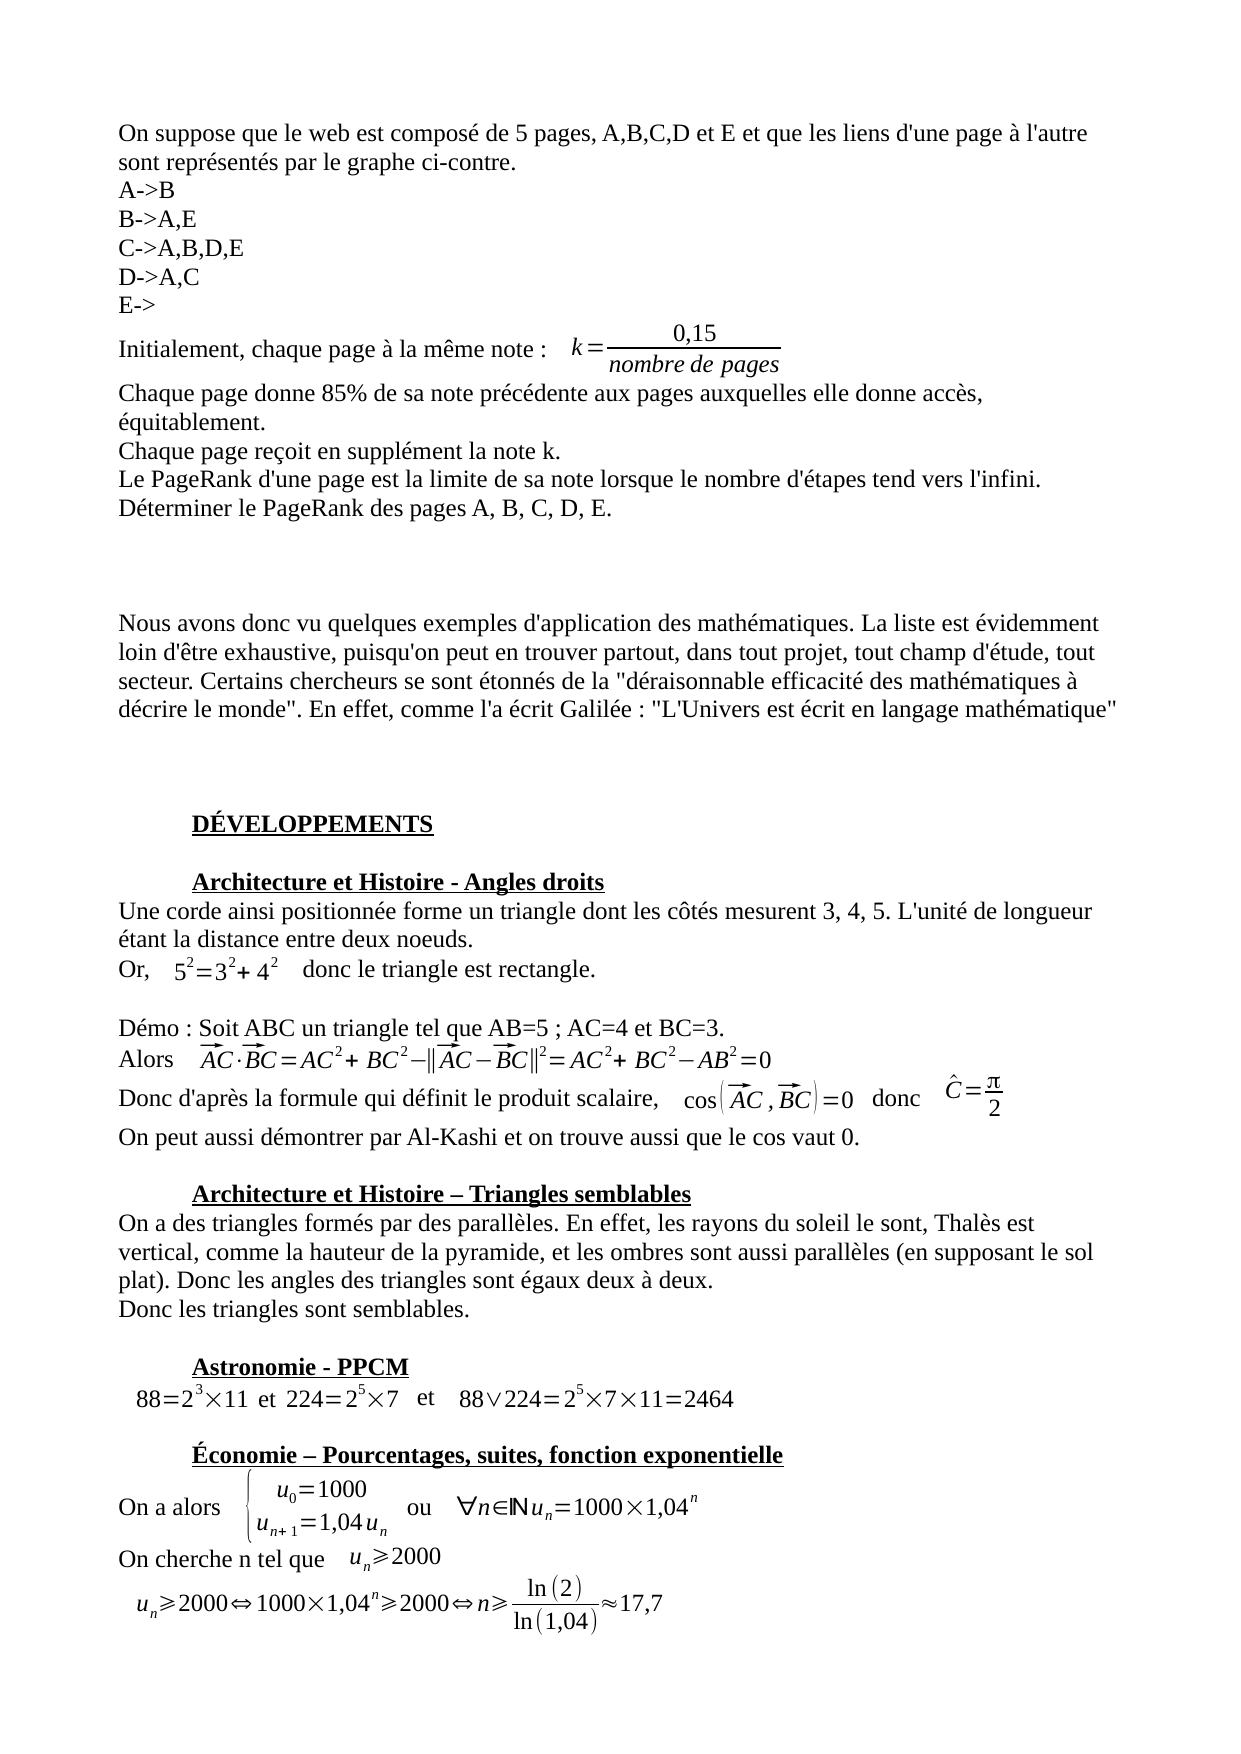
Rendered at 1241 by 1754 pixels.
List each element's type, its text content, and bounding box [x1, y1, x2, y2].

text Initialement, chaque page à la même note : [118, 319, 1122, 378]
text On a alors ou [118, 1469, 1122, 1543]
text Architecture et Histoire – Triangles semblables [118, 1179, 1122, 1208]
text C->A,B,D,E [118, 233, 1122, 262]
text Nous avons donc vu quelques exemples d'application des mathématiques. La liste est évidemment loin d'être exhaustive, puisqu'on peut en trouver partout, dans tout projet, tout champ d'étude, tout secteur. Certains chercheurs se sont étonnés de la "déraisonnable efficacité des mathématiques à décrire le monde". En effet, comme l'a écrit Galilée : "L'Univers est écrit en langage mathématique" [118, 608, 1122, 723]
text Donc les triangles sont semblables. [118, 1294, 1122, 1323]
text Déterminer le PageRank des pages A, B, C, D, E. [118, 493, 1122, 522]
text Donc d'après la formule qui définit le produit scalaire, donc [118, 1074, 1122, 1122]
text On suppose que le web est composé de 5 pages, A,B,C,D et E et que les liens d'une page à l'autre sont représentés par le graphe ci-contre. [118, 118, 1122, 176]
text On a des triangles formés par des parallèles. En effet, les rayons du soleil le sont, Thalès est vertical, comme la hauteur de la pyramide, et les ombres sont aussi parallèles (en supposant le sol plat). Donc les angles des triangles sont égaux deux à deux. [118, 1208, 1122, 1294]
text B->A,E [118, 204, 1122, 233]
text Astronomie - PPCM [118, 1352, 1122, 1381]
text On cherche n tel que [118, 1543, 1122, 1574]
text DÉVELOPPEMENTS [118, 809, 1122, 838]
text Chaque page donne 85% de sa note précédente aux pages auxquelles elle donne accès, équitablement. [118, 378, 1122, 436]
text Une corde ainsi positionnée forme un triangle dont les côtés mesurent 3, 4, 5. L'unité de longueur étant la distance entre deux noeuds. [118, 896, 1122, 953]
text D->A,C [118, 262, 1122, 291]
text On peut aussi démontrer par Al-Kashi et on trouve aussi que le cos vaut 0. [118, 1122, 1122, 1151]
text Le PageRank d'une page est la limite de sa note lorsque le nombre d'étapes tend vers l'infini. [118, 464, 1122, 493]
text Architecture et Histoire - Angles droits [118, 867, 1122, 896]
text Chaque page reçoit en supplément la note k. [118, 436, 1122, 464]
text Alors [118, 1042, 1122, 1074]
text et [118, 1381, 1122, 1412]
text E-> [118, 291, 1122, 319]
text Or, donc le triangle est rectangle. [118, 953, 1122, 984]
text Économie – Pourcentages, suites, fonction exponentielle [118, 1441, 1122, 1469]
text Démo : Soit ABC un triangle tel que AB=5 ; AC=4 et BC=3. [118, 1013, 1122, 1042]
text A->B [118, 176, 1122, 204]
